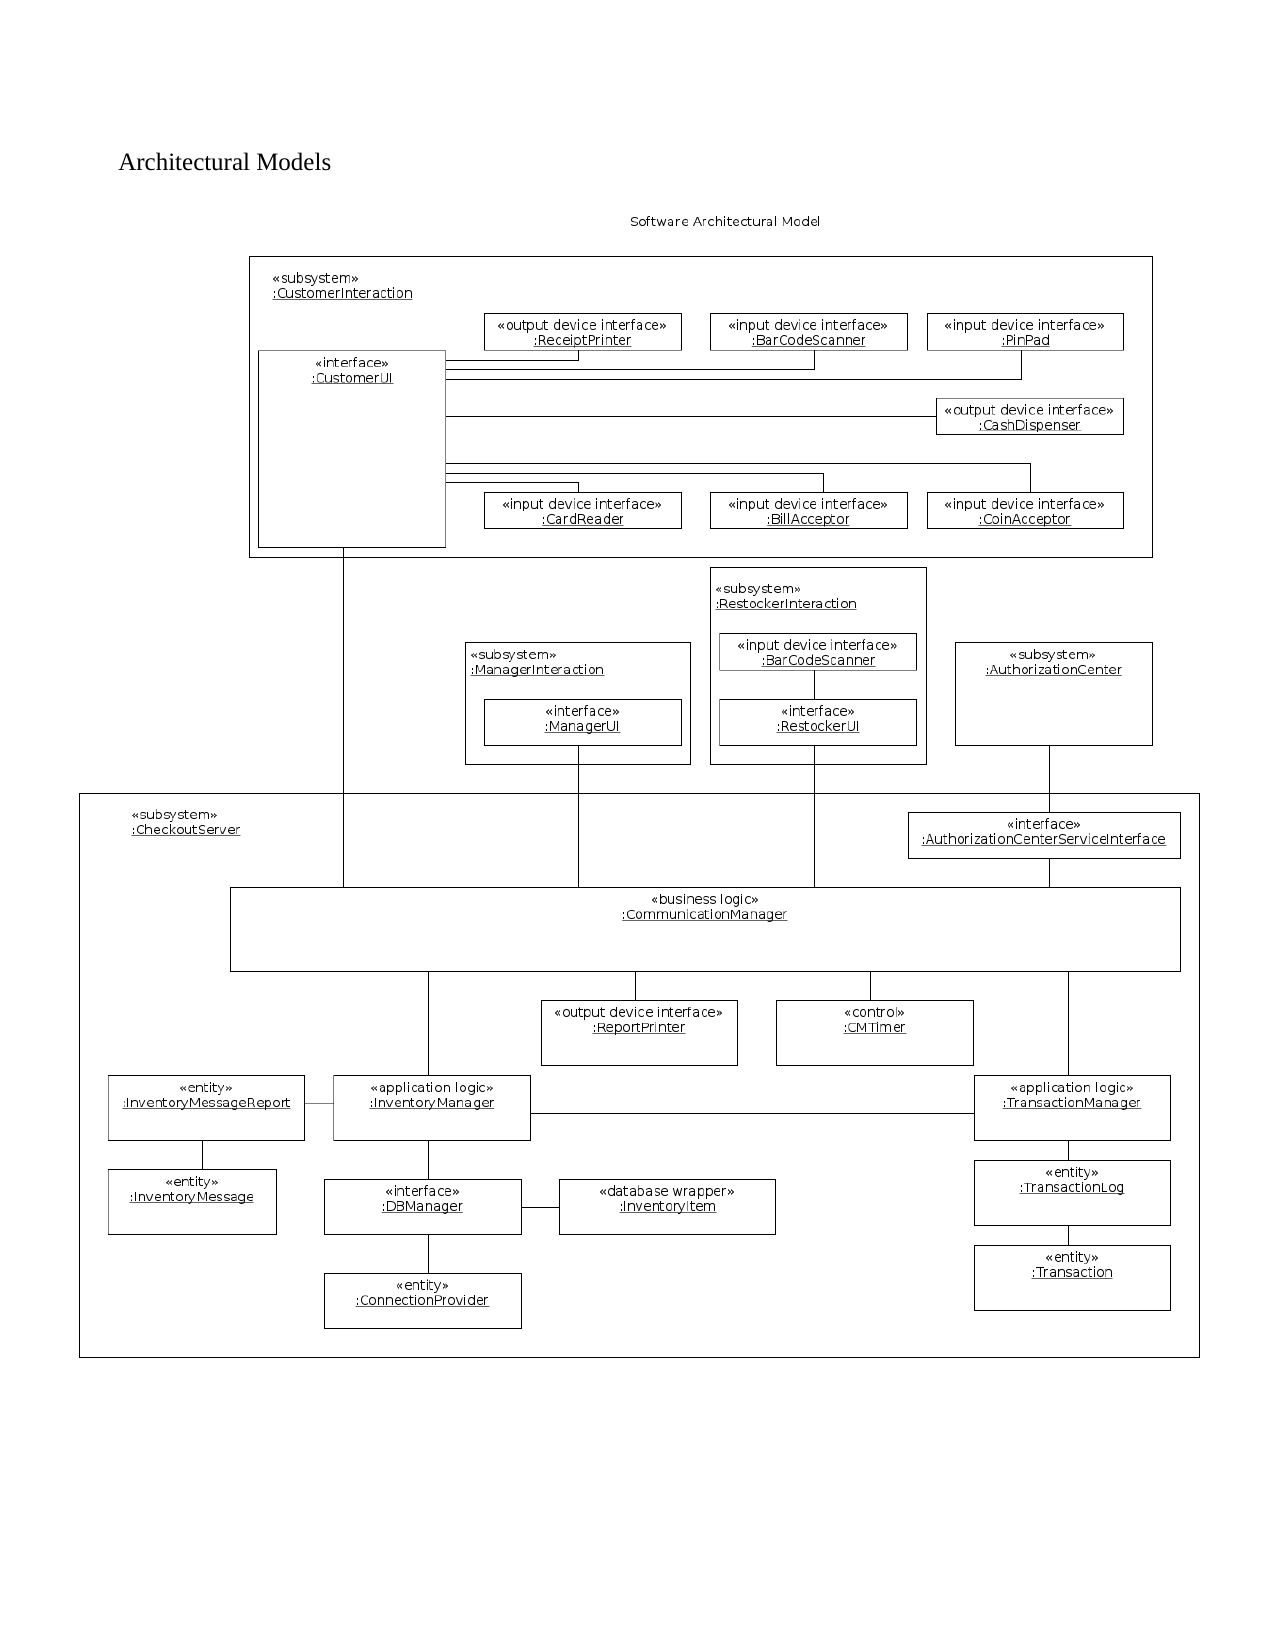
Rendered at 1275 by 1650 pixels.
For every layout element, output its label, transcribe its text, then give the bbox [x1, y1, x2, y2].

text Architectural Models [118, 147, 1157, 176]
picture [60, 190, 1218, 1376]
